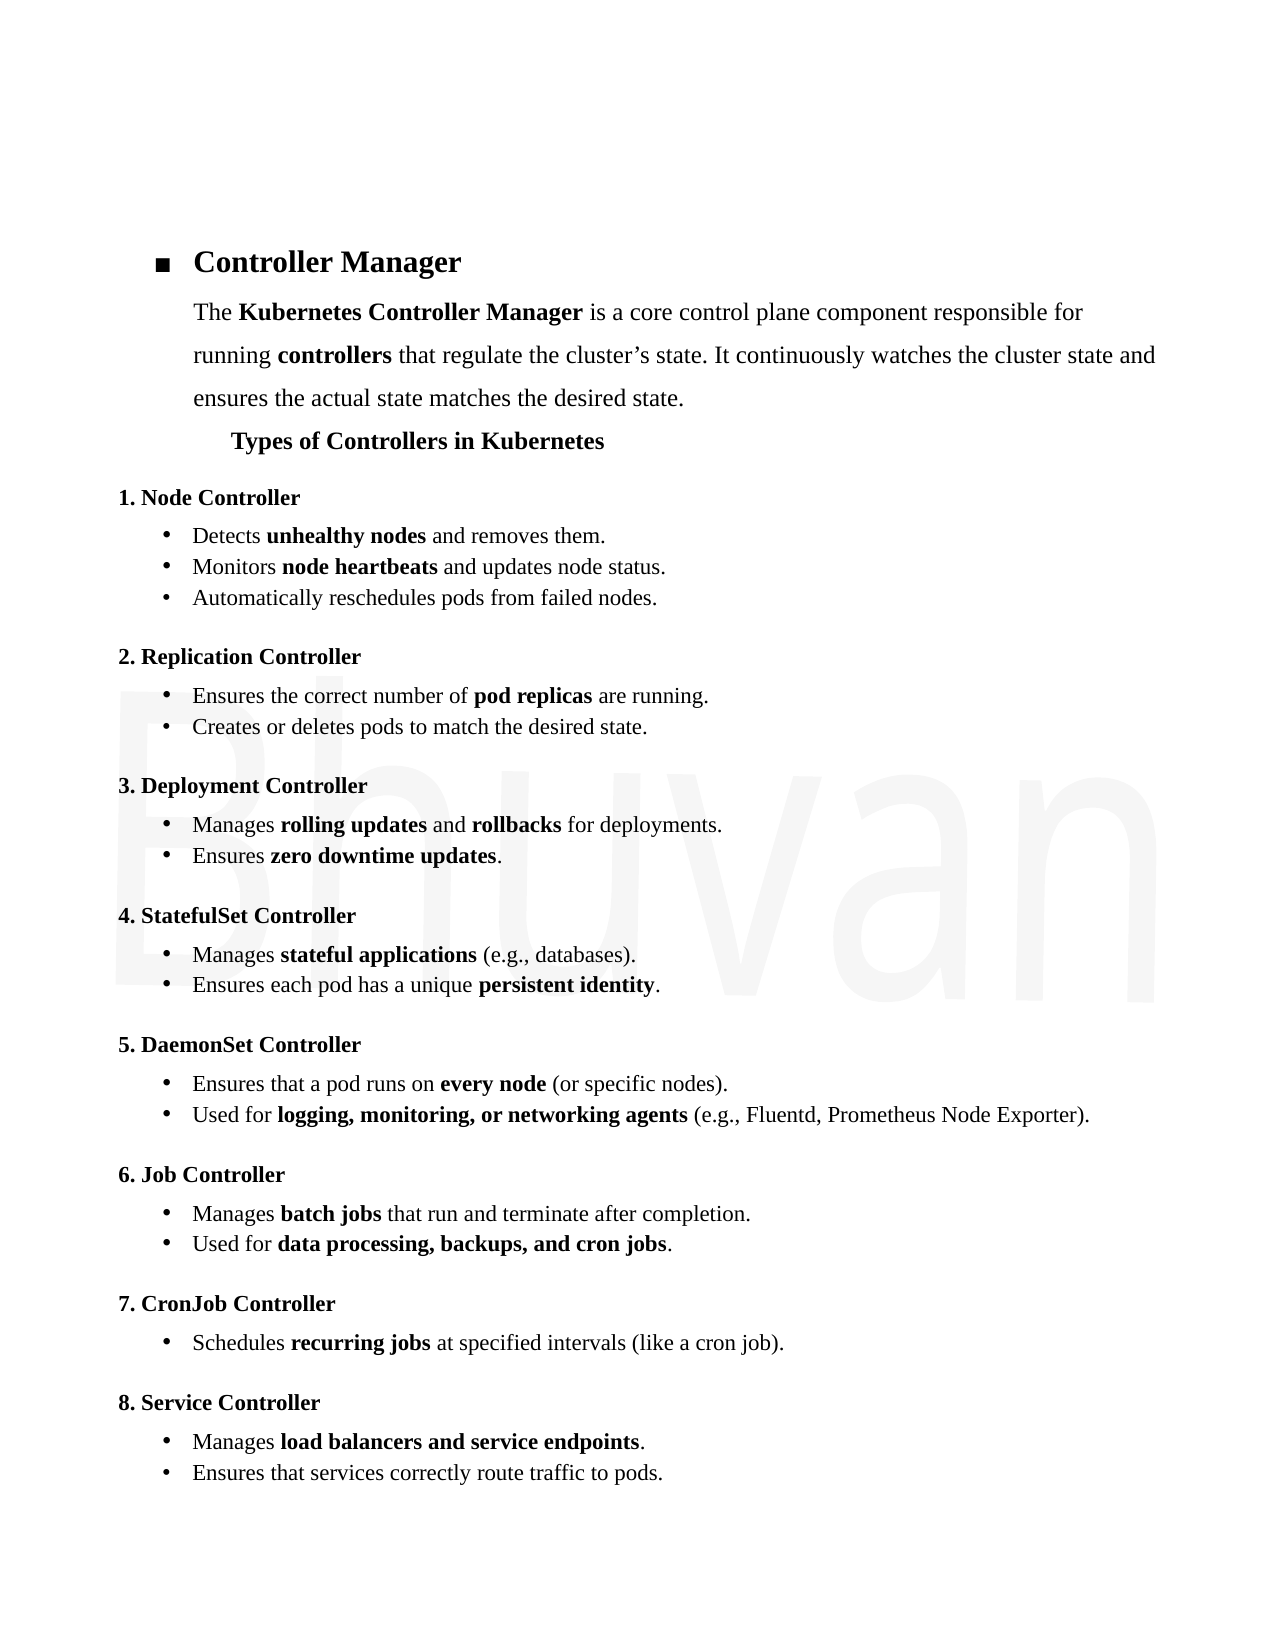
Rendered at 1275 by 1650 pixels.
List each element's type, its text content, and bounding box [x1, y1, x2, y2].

list Automatically reschedules pods from failed nodes. [162, 584, 1157, 610]
subtitle 1. Node Controller [118, 484, 1157, 510]
list Controller Manager [156, 243, 1157, 279]
list Creates or deletes pods to match the desired state. [342, 713, 1157, 739]
list [965, 971, 1016, 998]
list Manages rolling updates and rollbacks for deployments. [1053, 811, 1127, 838]
subtitle 2. Replication Controller [118, 643, 1157, 670]
list Detects unhealthy nodes and removes them. [162, 523, 1157, 549]
list Ensures that services correctly route traffic to pods. [162, 1459, 1157, 1485]
list Manages stateful applications (e.g., databases). [249, 941, 311, 967]
list Ensures zero downtime updates. [795, 842, 941, 869]
list Ensures zero downtime updates. [528, 842, 612, 869]
list Manages stateful applications (e.g., databases). [1044, 941, 1128, 967]
subtitle 3. Deployment Controller [529, 772, 1157, 799]
subtitle 4. StatefulSet Controller [450, 902, 499, 928]
list Manages stateful applications (e.g., databases). [638, 941, 717, 967]
list Manages stateful applications (e.g., databases). [450, 941, 507, 967]
list Ensures zero downtime updates. [713, 842, 774, 869]
list Manages batch jobs that run and terminate after completion. [162, 1200, 1157, 1226]
list Used for data processing, backups, and cron jobs. [162, 1230, 1157, 1257]
list Manages stateful applications (e.g., databases). [862, 941, 934, 967]
list Manages rolling updates and rollbacks for deployments. [344, 811, 424, 838]
list Manages rolling updates and rollbacks for deployments. [224, 811, 313, 838]
subtitle 8. Service Controller [118, 1389, 1157, 1415]
list Manages stateful applications (e.g., databases). [765, 941, 836, 967]
list Ensures zero downtime updates. [639, 842, 691, 869]
subtitle 4. StatefulSet Controller [863, 902, 939, 928]
subtitle 4. StatefulSet Controller [145, 902, 240, 928]
subtitle 4. StatefulSet Controller [527, 902, 610, 928]
list Ensures zero downtime updates. [968, 842, 1018, 869]
list Ensures zero downtime updates. [246, 842, 313, 869]
subtitle 4. StatefulSet Controller [638, 902, 706, 928]
list Ensures the correct number of pod replicas are running. [162, 682, 316, 709]
subtitle 4. StatefulSet Controller [967, 902, 1017, 928]
subtitle 4. StatefulSet Controller [777, 902, 840, 928]
list Ensures zero downtime updates. [451, 842, 500, 869]
subtitle 6. Job Controller [118, 1161, 1157, 1187]
list Manages rolling updates and rollbacks for deployments. [528, 811, 612, 838]
list Manages rolling updates and rollbacks for deployments. [640, 811, 683, 838]
subtitle 5. DaemonSet Controller [118, 1031, 1157, 1058]
subtitle 3. Deployment Controller [424, 772, 501, 799]
list Ensures the correct number of pod replicas are running. [343, 682, 1157, 709]
list Manages load balancers and service endpoints. [162, 1428, 1157, 1455]
subtitle 3. Deployment Controller [147, 772, 236, 799]
subtitle 7. CronJob Controller [118, 1290, 1157, 1317]
list Manages rolling updates and rollbacks for deployments. [705, 811, 782, 838]
subtitle 3. Deployment Controller [259, 772, 314, 799]
list Manages stateful applications (e.g., databases). [530, 941, 602, 966]
list Creates or deletes pods to match the desired state. [250, 713, 315, 739]
subtitle 4. StatefulSet Controller [268, 902, 312, 928]
list Ensures that a pod runs on every node (or specific nodes). [162, 1070, 1157, 1097]
list The Kubernetes Controller Manager is a core control plane component responsible for running controllers that regulate the cluster’s state. It continuously watches the cluster state and ensures the actual state matches the desired state. [156, 297, 1157, 412]
subtitle 4. StatefulSet Controller [1044, 902, 1129, 928]
list Ensures zero downtime updates. [1046, 842, 1129, 869]
list Manages stateful applications (e.g., databases). [338, 941, 423, 967]
subtitle 4. StatefulSet Controller [339, 902, 423, 928]
list Monitors node heartbeats and updates node status. [162, 553, 1157, 580]
list Ensures each pod has a unique persistent identity. [162, 971, 861, 998]
list Used for logging, monitoring, or networking agents (e.g., Fluentd, Prometheus Node Exporter). [162, 1101, 1157, 1128]
list Ensures zero downtime updates. [162, 848, 232, 869]
subtitle Types of Controllers in Kubernetes [193, 426, 1157, 455]
subtitle 4. StatefulSet Controller [728, 902, 756, 928]
list Manages rolling updates and rollbacks for deployments. [449, 811, 500, 838]
list [1043, 971, 1127, 998]
list Manages rolling updates and rollbacks for deployments. [964, 811, 1019, 838]
list Ensures zero downtime updates. [340, 842, 424, 869]
list Schedules recurring jobs at specified intervals (like a cron job). [162, 1329, 1157, 1356]
list Manages rolling updates and rollbacks for deployments. [804, 811, 940, 838]
list Manages stateful applications (e.g., databases). [966, 941, 1016, 967]
